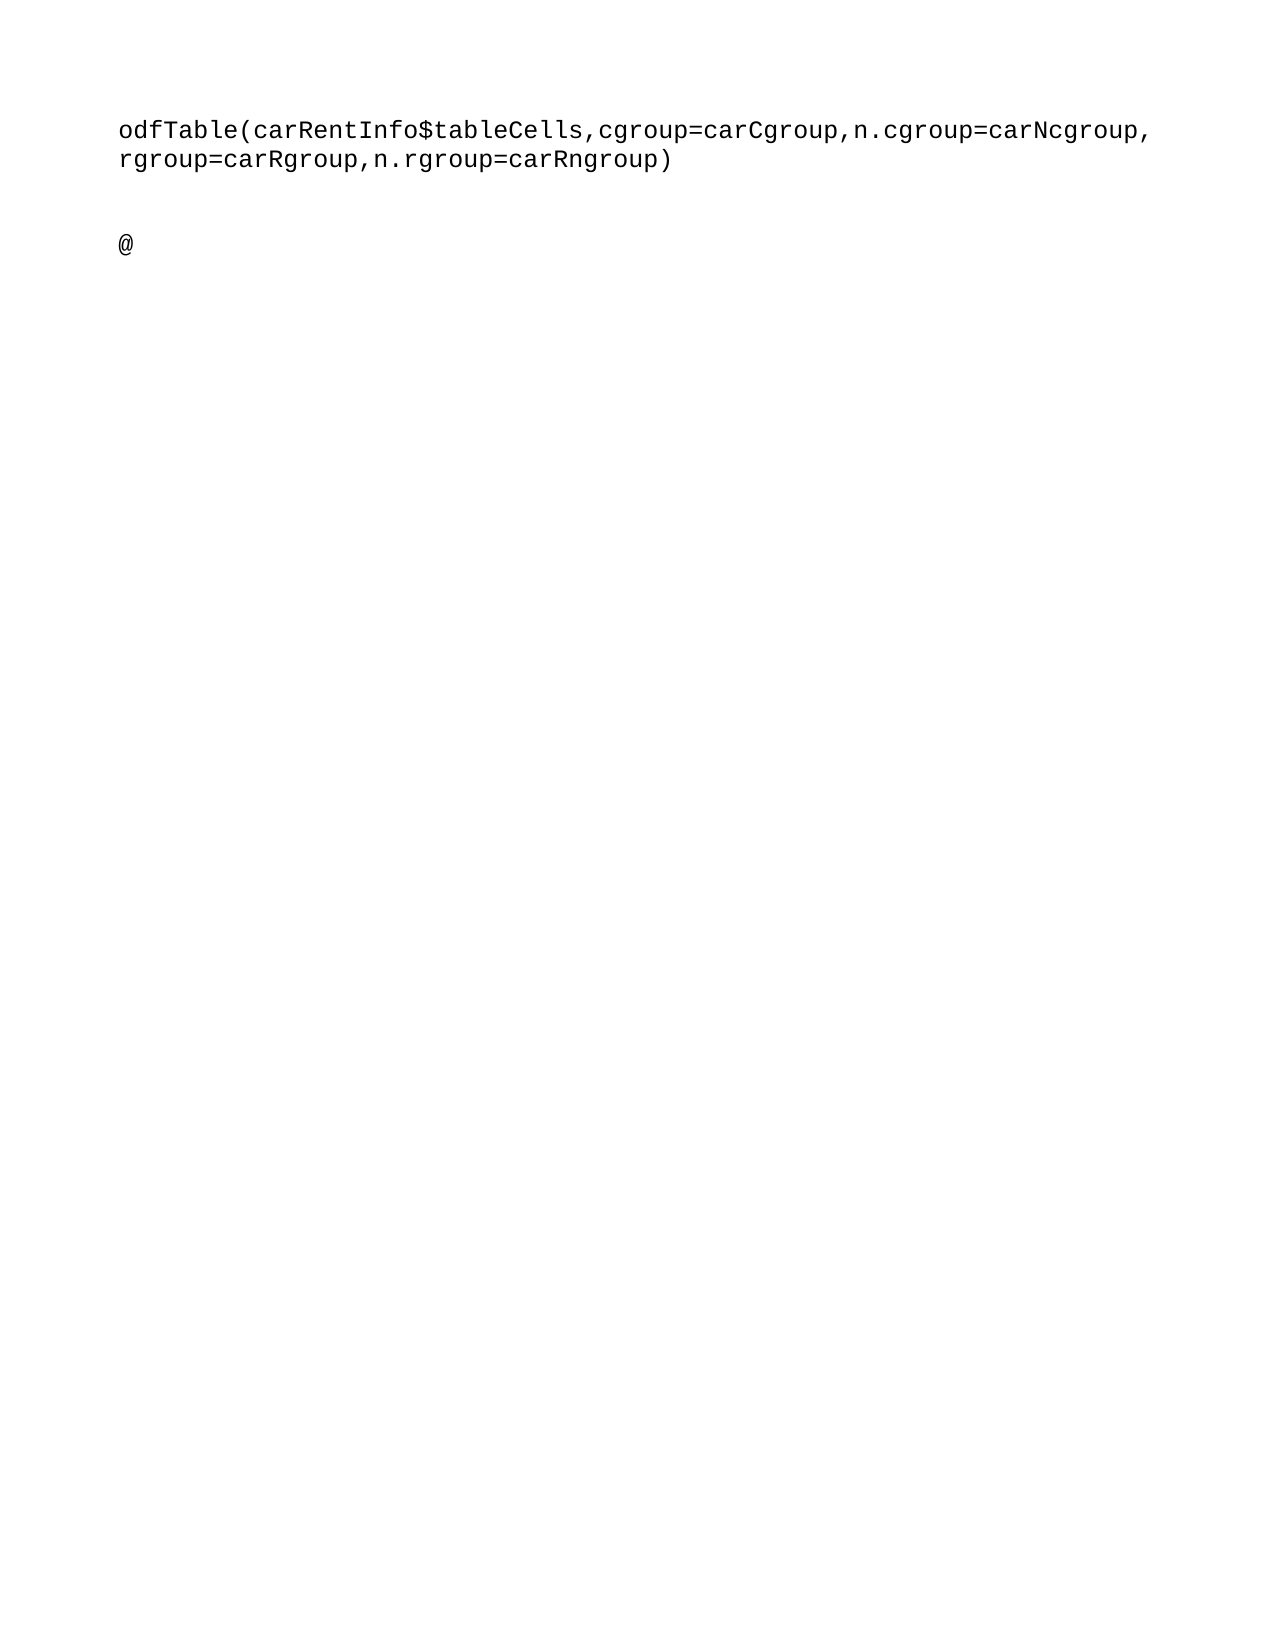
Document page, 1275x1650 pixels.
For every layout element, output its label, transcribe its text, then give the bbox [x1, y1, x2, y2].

text odfTable(carRentInfo$tableCells,cgroup=carCgroup,n.cgroup=carNcgroup,rgroup=carRgroup,n.rgroup=carRngroup) [118, 118, 1157, 175]
text @ [118, 231, 1157, 260]
